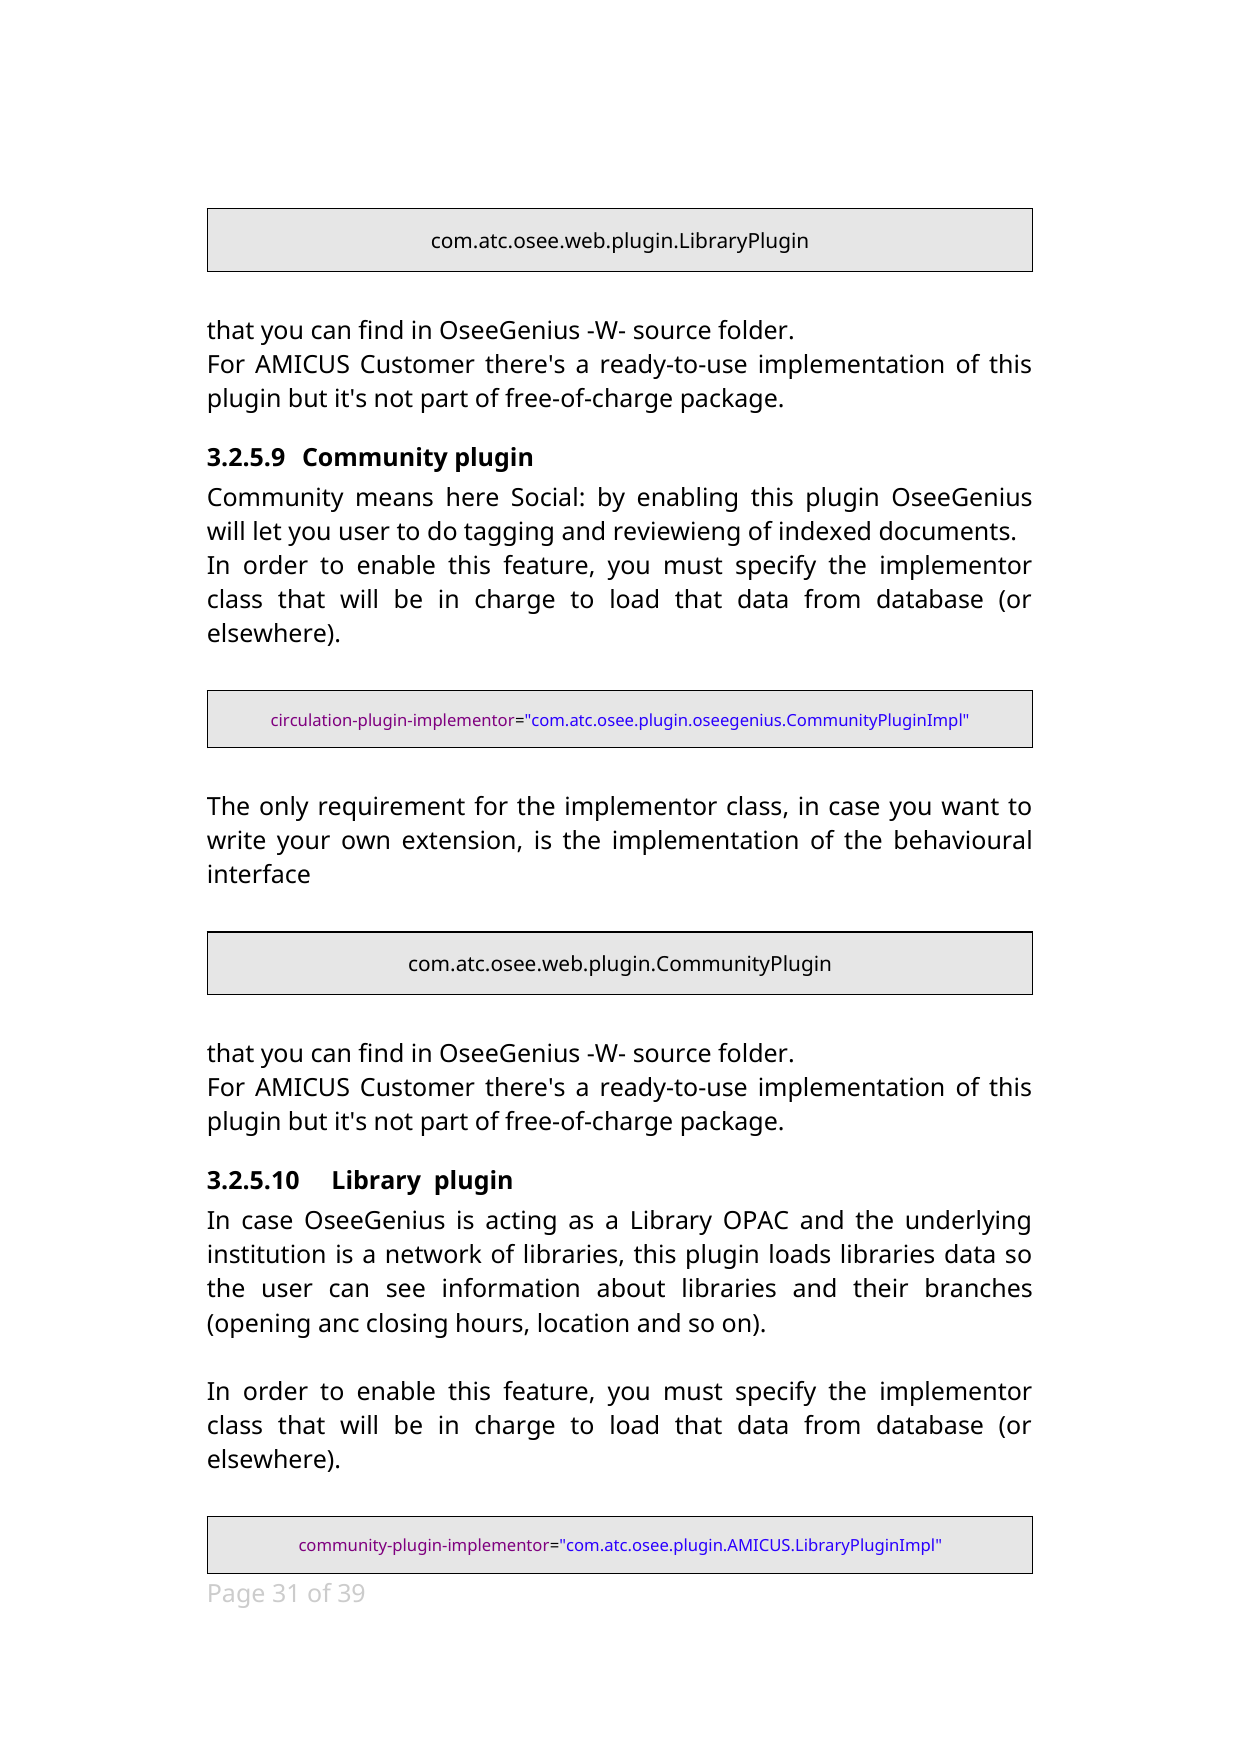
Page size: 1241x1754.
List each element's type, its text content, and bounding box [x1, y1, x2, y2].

text For AMICUS Customer there's a ready-to-use implementation of this plugin but it's not part of free-of-charge package. [207, 346, 1033, 414]
text Community means here Social: by enabling this plugin OseeGenius will let you user to do tagging and reviewieng of indexed documents. [207, 480, 1033, 548]
text For AMICUS Customer there's a ready-to-use implementation of this plugin but it's not part of free-of-charge package. [207, 1069, 1033, 1138]
text In order to enable this feature, you must specify the implementor class that will be in charge to load that data from database (or elsewhere). [207, 548, 1033, 650]
text circulation-plugin-implementor="com.atc.osee.plugin.oseegenius.CommunityPluginImpl" [208, 691, 1032, 747]
text In order to enable this feature, you must specify the implementor class that will be in charge to load that data from database (or elsewhere). [207, 1373, 1033, 1476]
text community-plugin-implementor="com.atc.osee.plugin.AMICUS.LibraryPluginImpl" [208, 1517, 1032, 1573]
text that you can find in OseeGenius -W- source folder. [207, 312, 1033, 346]
text com.atc.osee.web.plugin.LibraryPlugin [208, 209, 1032, 271]
text The only requirement for the implementor class, in case you want to write your own extension, is the implementation of the behavioural interface [207, 789, 1033, 891]
text com.atc.osee.web.plugin.CommunityPlugin [208, 933, 1032, 994]
subtitle Library plugin [207, 1163, 1033, 1197]
subtitle Community plugin [207, 439, 1033, 473]
text that you can find in OseeGenius -W- source folder. [207, 1036, 1033, 1069]
text In case OseeGenius is acting as a Library OPAC and the underlying institution is a network of libraries, this plugin loads libraries data so the user can see information about libraries and their branches (opening anc closing hours, location and so on). [207, 1203, 1033, 1339]
